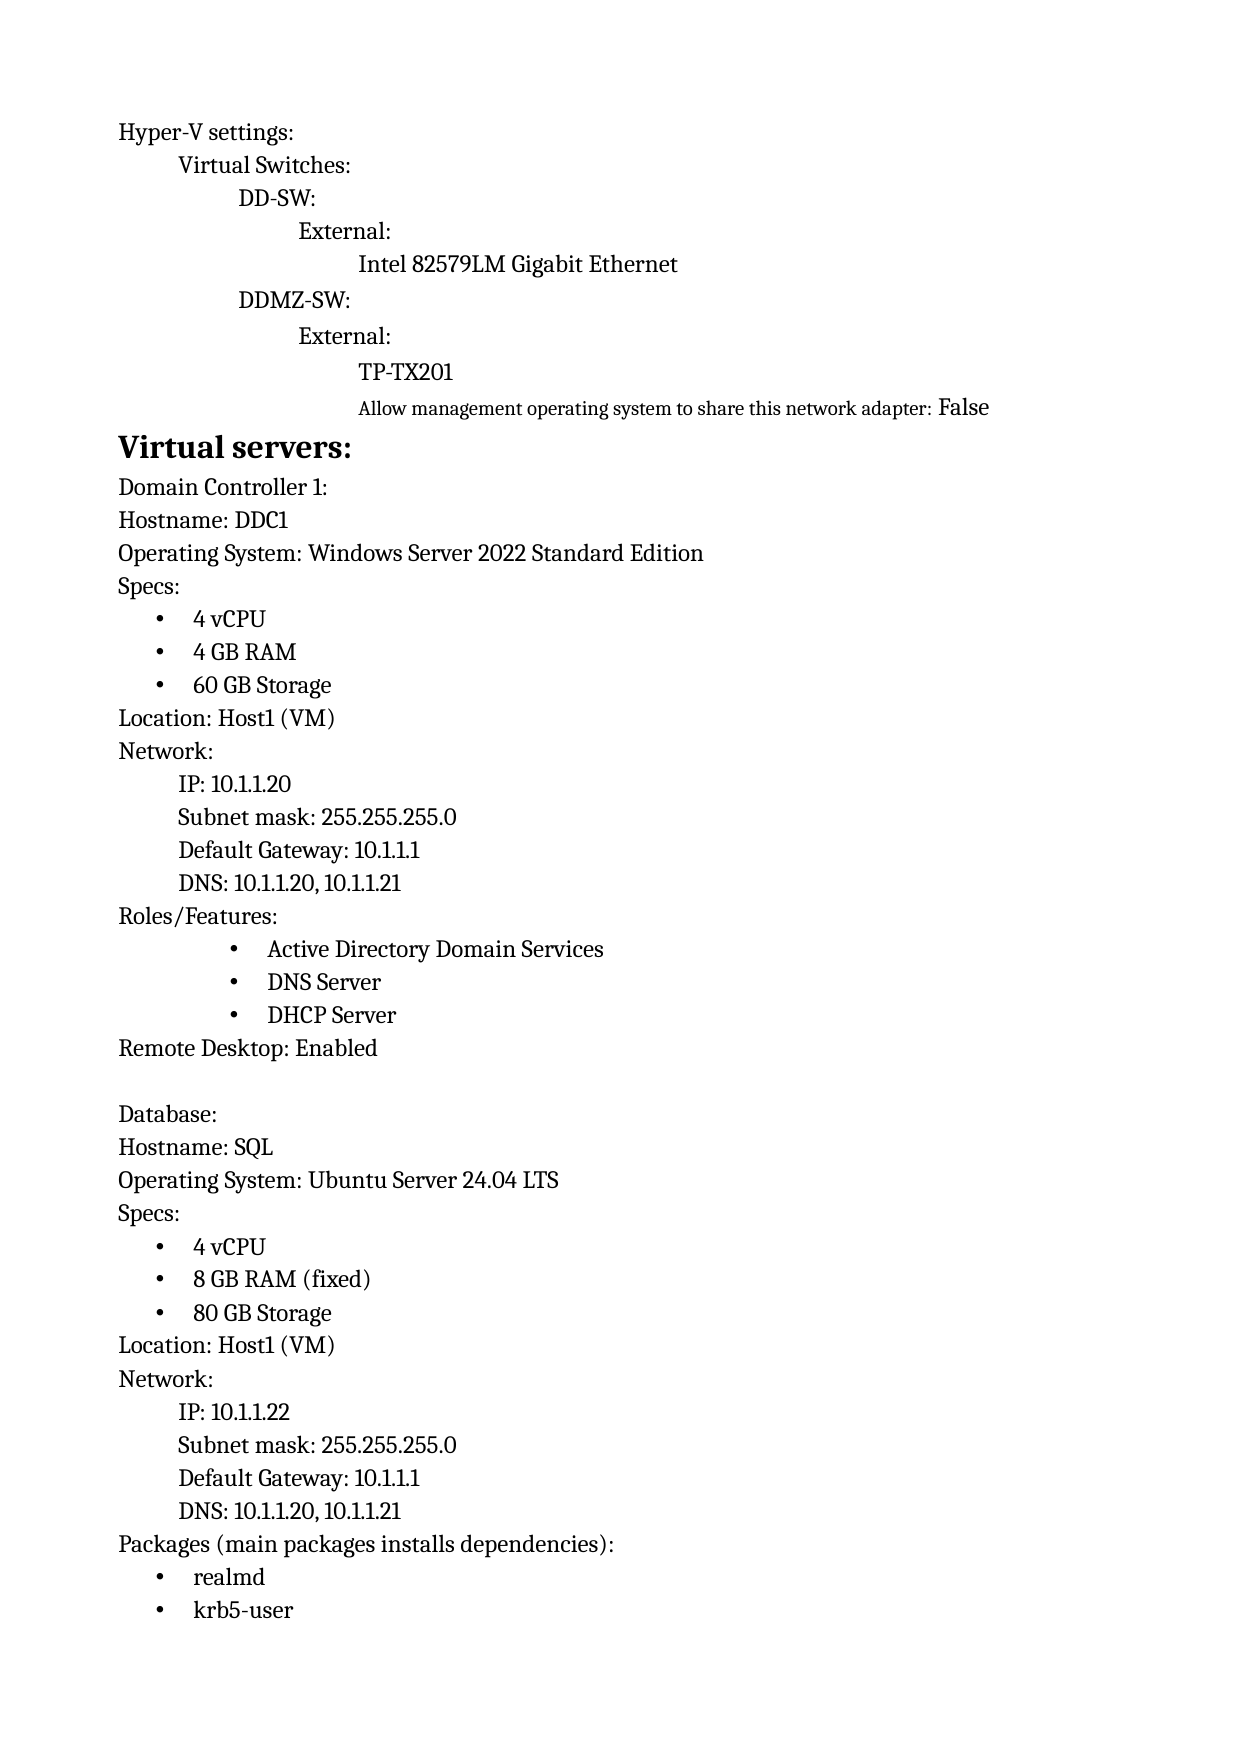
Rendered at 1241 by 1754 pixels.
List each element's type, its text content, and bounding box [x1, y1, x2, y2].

text Database: [118, 1100, 1122, 1129]
text Hyper-V settings: [118, 118, 1122, 147]
text Hostname: DDC1 [118, 506, 1122, 535]
list 60 GB Storage [156, 671, 1122, 700]
text TP-TX201 [118, 357, 1122, 386]
text Network: [118, 737, 1122, 766]
text Roles/Features: [118, 902, 1122, 931]
list krb5-user [156, 1596, 1122, 1624]
text Remote Desktop: Enabled [118, 1034, 1122, 1063]
text Operating System: Ubuntu Server 24.04 LTS [118, 1166, 1122, 1195]
text DNS: 10.1.1.20, 10.1.1.21 [118, 869, 1122, 898]
text Default Gateway: 10.1.1.1 [118, 836, 1122, 865]
list realmd [156, 1563, 1122, 1591]
list DHCP Server [229, 1001, 1122, 1030]
text Virtual servers: [118, 429, 1122, 467]
text External: [118, 217, 1122, 246]
text Operating System: Windows Server 2022 Standard Edition [118, 539, 1122, 568]
text External: [118, 322, 1122, 350]
text IP: 10.1.1.20 [118, 770, 1122, 799]
text Allow management operating system to share this network adapter: False [118, 393, 1122, 422]
list 8 GB RAM (fixed) [156, 1265, 1122, 1294]
text Hostname: SQL [118, 1133, 1122, 1162]
list 80 GB Storage [156, 1298, 1122, 1327]
list Active Directory Domain Services [229, 935, 1122, 964]
text Specs: [118, 1199, 1122, 1228]
text Domain Controller 1: [118, 473, 1122, 502]
list 4 vCPU [156, 605, 1122, 634]
text Network: [118, 1364, 1122, 1393]
text Default Gateway: 10.1.1.1 [118, 1463, 1122, 1492]
text Packages (main packages installs dependencies): [118, 1529, 1122, 1558]
text DD-SW: [118, 184, 1122, 213]
text Subnet mask: 255.255.255.0 [118, 803, 1122, 832]
text DDMZ-SW: [118, 286, 1122, 315]
text Intel 82579LM Gigabit Ethernet [118, 250, 1122, 279]
list 4 vCPU [156, 1232, 1122, 1261]
text DNS: 10.1.1.20, 10.1.1.21 [118, 1497, 1122, 1525]
text Specs: [118, 572, 1122, 601]
text Location: Host1 (VM) [118, 1331, 1122, 1360]
text Subnet mask: 255.255.255.0 [118, 1431, 1122, 1459]
text Location: Host1 (VM) [118, 704, 1122, 733]
list 4 GB RAM [156, 638, 1122, 667]
text IP: 10.1.1.22 [118, 1397, 1122, 1426]
text Virtual Switches: [118, 151, 1122, 180]
list DNS Server [229, 968, 1122, 997]
